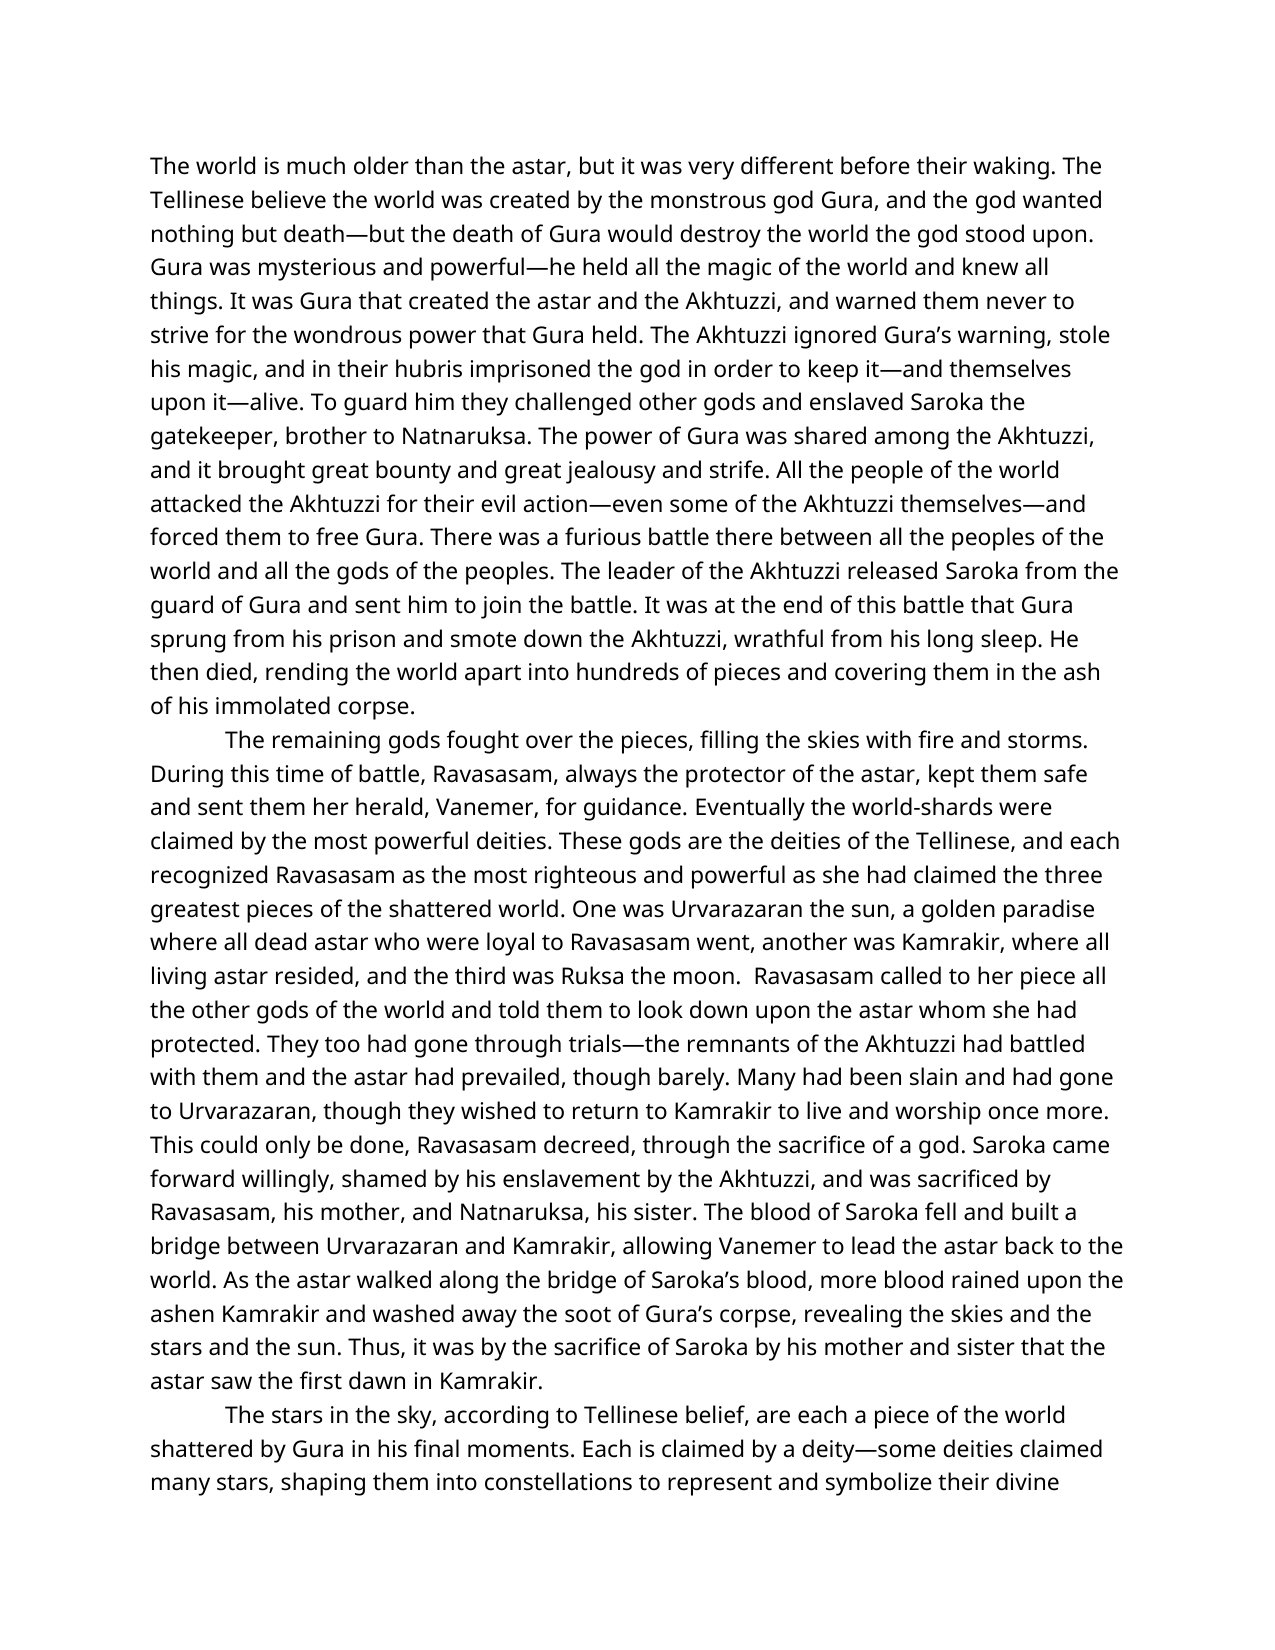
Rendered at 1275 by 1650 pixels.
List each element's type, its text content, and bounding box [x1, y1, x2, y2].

text The remaining gods fought over the pieces, filling the skies with fire and storms. During this time of battle, Ravasasam, always the protector of the astar, kept them safe and sent them her herald, Vanemer, for guidance. Eventually the world-shards were claimed by the most powerful deities. These gods are the deities of the Tellinese, and each recognized Ravasasam as the most righteous and powerful as she had claimed the three greatest pieces of the shattered world. One was Urvarazaran the sun, a golden paradise where all dead astar who were loyal to Ravasasam went, another was Kamrakir, where all living astar resided, and the third was Ruksa the moon. Ravasasam called to her piece all the other gods of the world and told them to look down upon the astar whom she had protected. They too had gone through trials—the remnants of the Akhtuzzi had battled with them and the astar had prevailed, though barely. Many had been slain and had gone to Urvarazaran, though they wished to return to Kamrakir to live and worship once more. This could only be done, Ravasasam decreed, through the sacrifice of a god. Saroka came forward willingly, shamed by his enslavement by the Akhtuzzi, and was sacrificed by Ravasasam, his mother, and Natnaruksa, his sister. The blood of Saroka fell and built a bridge between Urvarazaran and Kamrakir, allowing Vanemer to lead the astar back to the world. As the astar walked along the bridge of Saroka’s blood, more blood rained upon the ashen Kamrakir and washed away the soot of Gura’s corpse, revealing the skies and the stars and the sun. Thus, it was by the sacrifice of Saroka by his mother and sister that the astar saw the first dawn in Kamrakir. [150, 724, 1125, 1396]
text The world is much older than the astar, but it was very different before their waking. The Tellinese believe the world was created by the monstrous god Gura, and the god wanted nothing but death—but the death of Gura would destroy the world the god stood upon. Gura was mysterious and powerful—he held all the magic of the world and knew all things. It was Gura that created the astar and the Akhtuzzi, and warned them never to strive for the wondrous power that Gura held. The Akhtuzzi ignored Gura’s warning, stole his magic, and in their hubris imprisoned the god in order to keep it—and themselves upon it—alive. To guard him they challenged other gods and enslaved Saroka the gatekeeper, brother to Natnaruksa. The power of Gura was shared among the Akhtuzzi, and it brought great bounty and great jealousy and strife. All the people of the world attacked the Akhtuzzi for their evil action—even some of the Akhtuzzi themselves—and forced them to free Gura. There was a furious battle there between all the peoples of the world and all the gods of the peoples. The leader of the Akhtuzzi released Saroka from the guard of Gura and sent him to join the battle. It was at the end of this battle that Gura sprung from his prison and smote down the Akhtuzzi, wrathful from his long sleep. He then died, rending the world apart into hundreds of pieces and covering them in the ash of his immolated corpse. [150, 150, 1125, 721]
text The stars in the sky, according to Tellinese belief, are each a piece of the world shattered by Gura in his final moments. Each is claimed by a deity—some deities claimed many stars, shaping them into constellations to represent and symbolize their divine [150, 1399, 1125, 1497]
